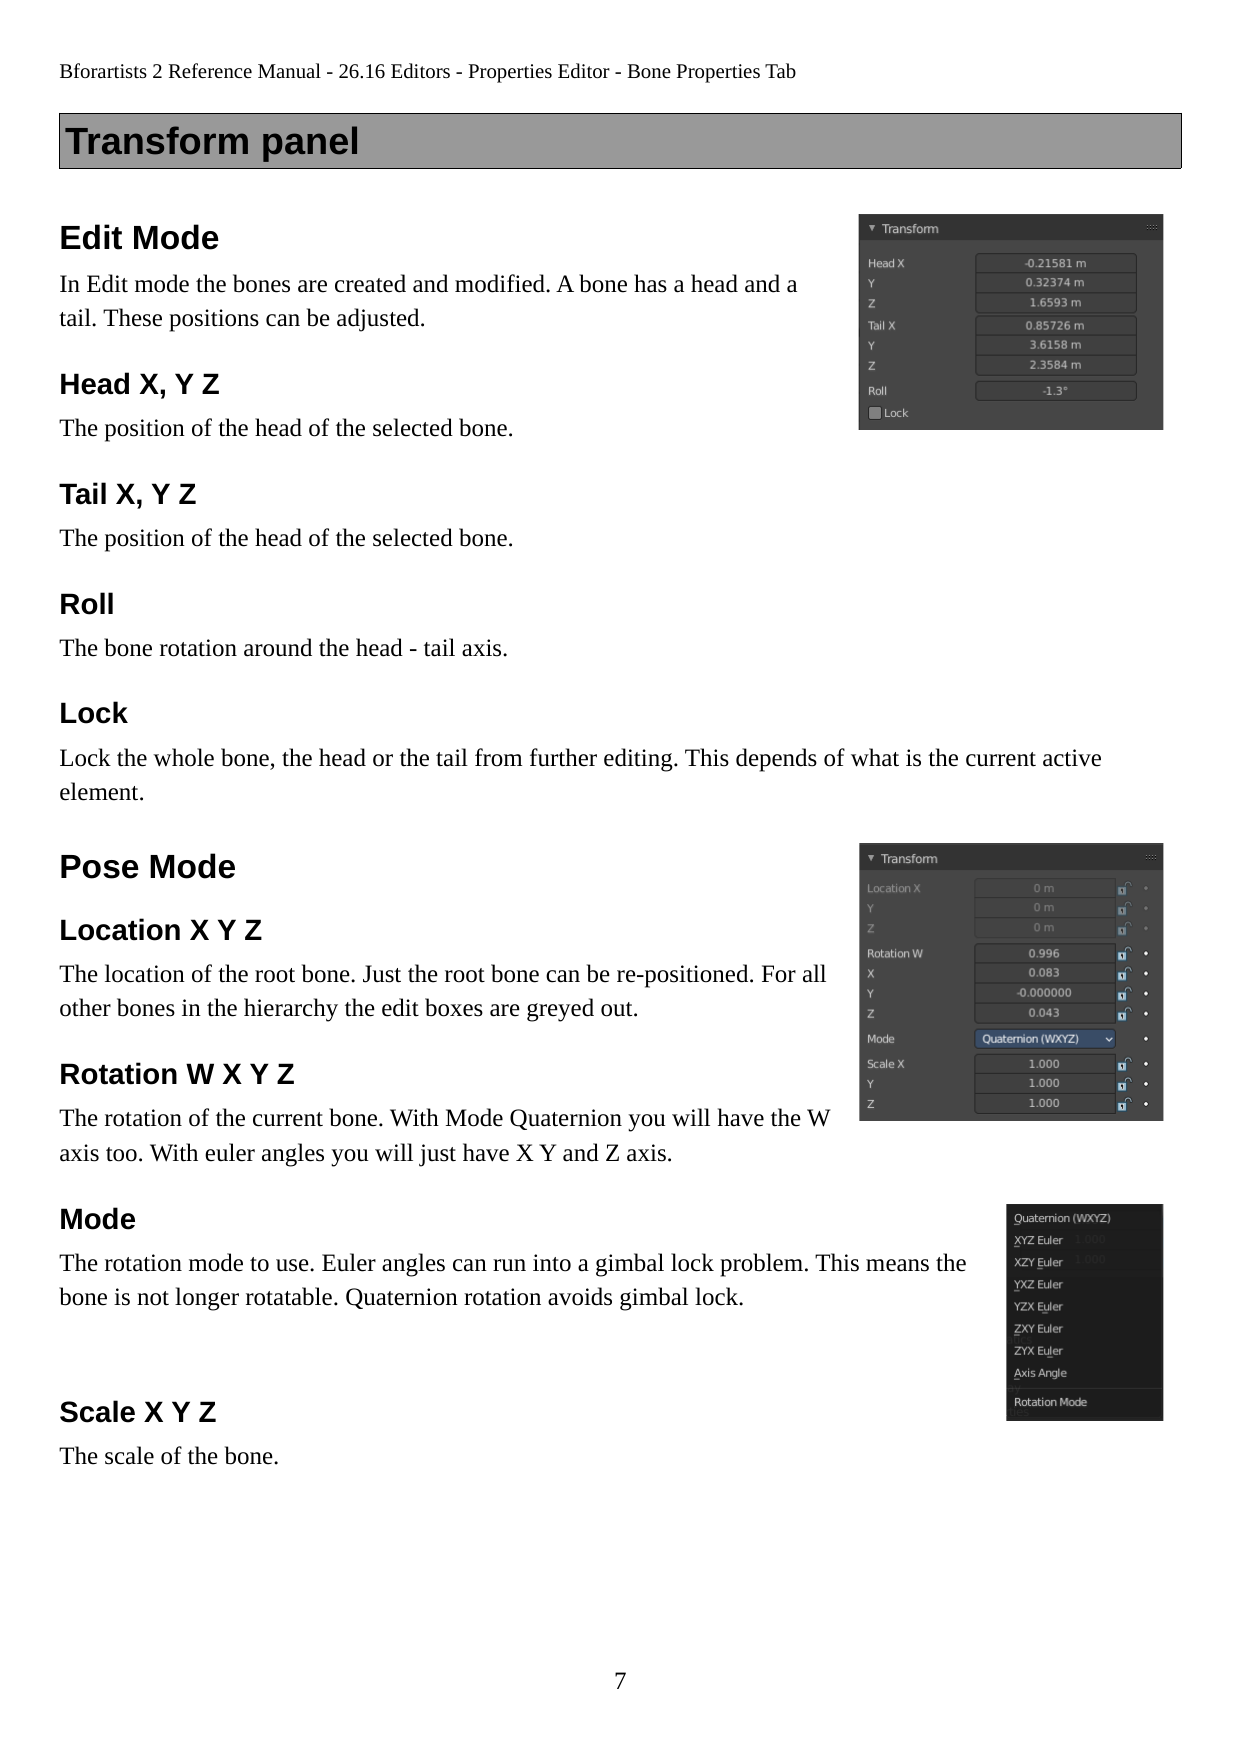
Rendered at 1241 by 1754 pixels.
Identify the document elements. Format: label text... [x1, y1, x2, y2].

subtitle Head X, Y Z [59, 367, 858, 401]
picture [858, 214, 1164, 430]
subtitle [1164, 217, 1181, 256]
text Lock the whole bone, the head or the tail from further editing. This depends of what is the current active element. [59, 743, 1181, 806]
text The scale of the bone. [59, 1441, 1181, 1470]
text In Edit mode the bones are created and modified. A bone has a head and a tail. These positions can be adjusted. [59, 269, 858, 332]
text The rotation mode to use. Euler angles can run into a gimbal lock problem. This means the bone is not longer rotatable. Quaternion rotation avoids gimbal lock. [59, 1248, 1006, 1311]
subtitle [1164, 913, 1181, 947]
subtitle Mode [59, 1202, 1181, 1235]
text The position of the head of the selected bone. [59, 523, 1181, 552]
text The location of the root bone. Just the root bone can be re-positioned. For all other bones in the hierarchy the edit boxes are greyed out. [59, 959, 859, 1022]
subtitle Tail X, Y Z [59, 477, 1181, 510]
subtitle Pose Mode [59, 847, 859, 886]
text The bone rotation around the head - tail axis. [59, 633, 1181, 662]
text The rotation of the current bone. With Mode Quaternion you will have the W axis too. With euler angles you will just have X Y and Z axis. [59, 1103, 1181, 1167]
subtitle Scale X Y Z [59, 1395, 1181, 1429]
subtitle [1164, 847, 1181, 886]
subtitle [1164, 1057, 1181, 1091]
subtitle Location X Y Z [59, 913, 859, 947]
table_header Transform panel [60, 114, 1181, 168]
subtitle Lock [59, 696, 1181, 730]
subtitle Roll [59, 587, 1181, 620]
subtitle Rotation W X Y Z [59, 1057, 859, 1091]
subtitle Edit Mode [59, 217, 858, 256]
picture [1006, 1204, 1164, 1421]
text The position of the head of the selected bone. [59, 413, 1181, 442]
picture [859, 843, 1164, 1121]
subtitle [1164, 367, 1181, 401]
